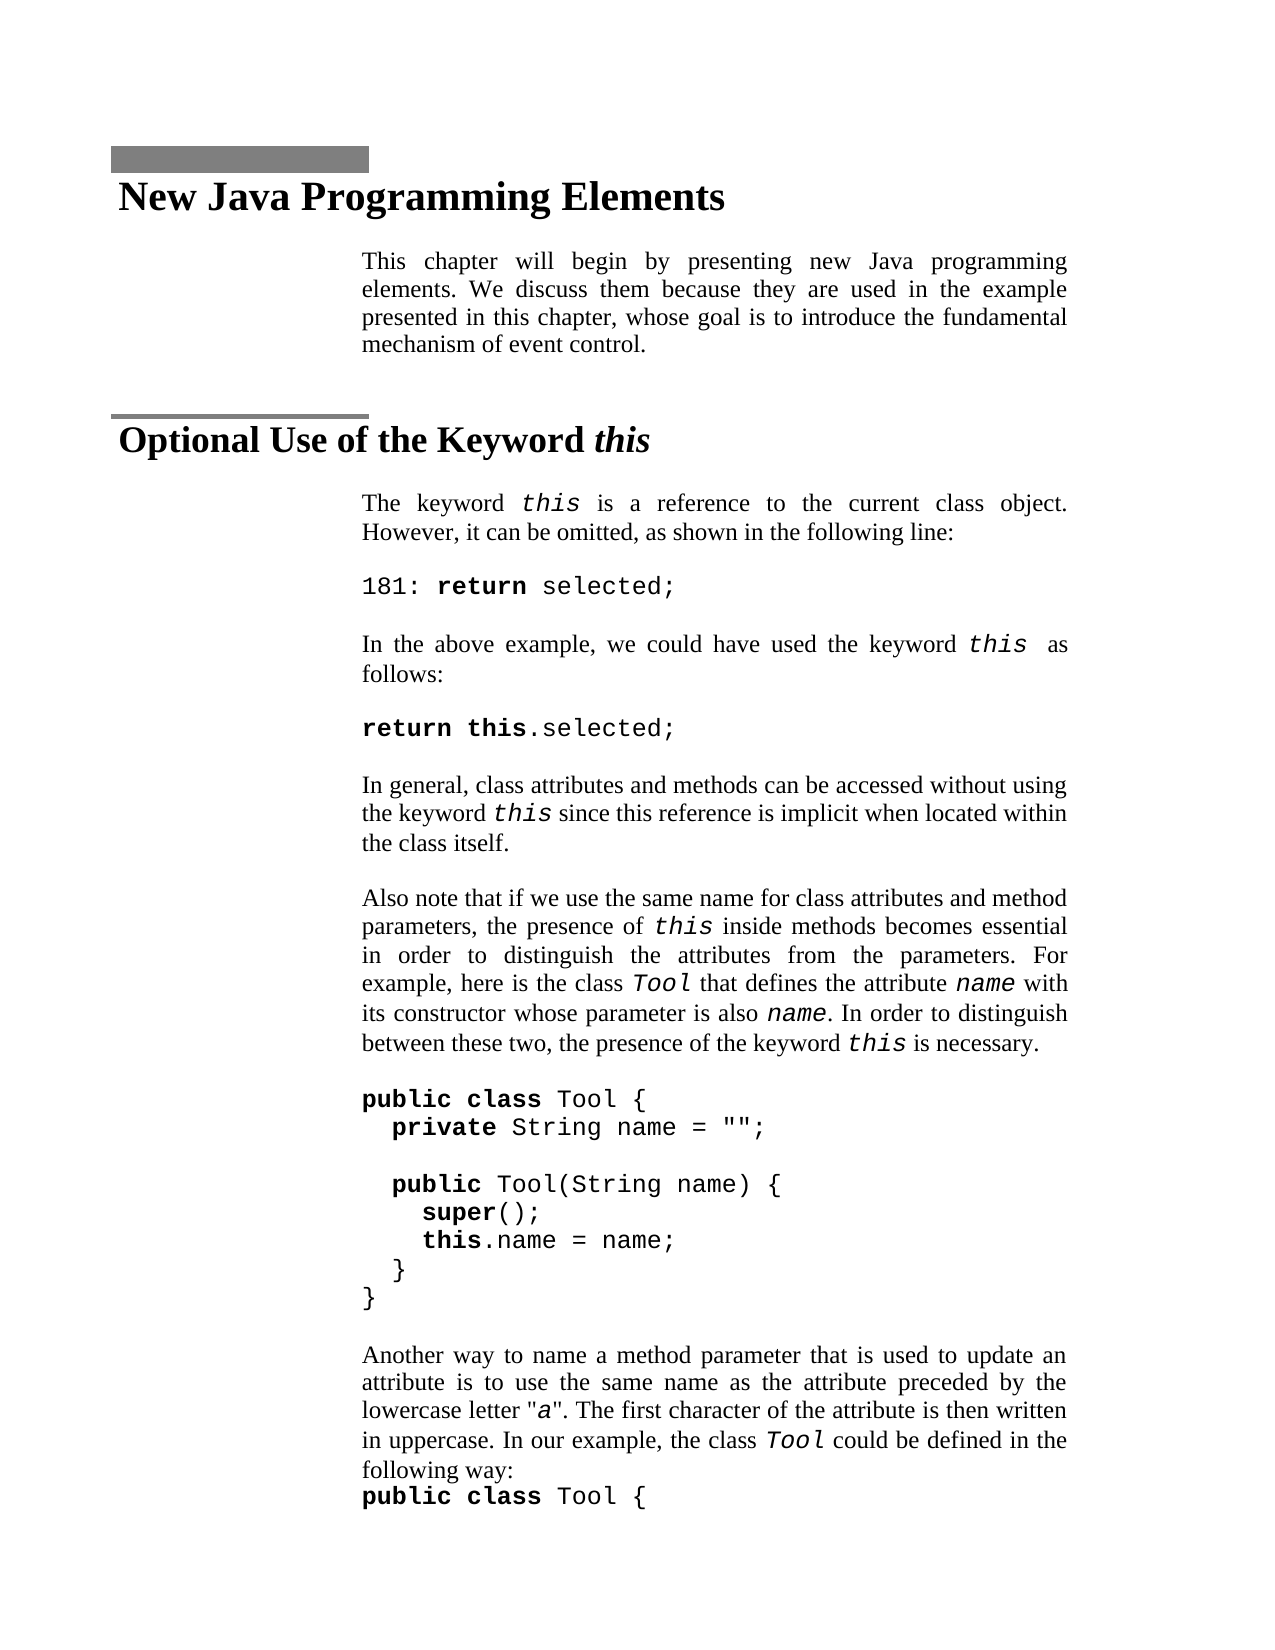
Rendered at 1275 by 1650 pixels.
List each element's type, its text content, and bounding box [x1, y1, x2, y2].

table_header [111, 1086, 354, 1313]
table_header This chapter will begin by presenting new Java programming elements. We discuss them because they are used in the example presented in this chapter, whose goal is to introduce the fundamental mechanism of event control. [354, 248, 1075, 358]
table_header [111, 489, 354, 546]
table_header [111, 715, 354, 743]
table_cell public class Tool { [354, 1484, 1075, 1512]
table_header [111, 884, 354, 1059]
table_header [111, 630, 354, 687]
text New Java Programming Elements [118, 173, 1157, 220]
table_cell [111, 1484, 354, 1512]
table_header The keyword this is a reference to the current class object. However, it can be omitted, as shown in the following line: [354, 489, 1075, 546]
table_header 181: return selected; [354, 574, 1075, 602]
table_header In the above example, we could have used the keyword this as follows: [354, 630, 1075, 687]
table_header [111, 1341, 354, 1483]
table_header return this.selected; [354, 715, 1075, 743]
table_header Also note that if we use the same name for class attributes and method parameters, the presence of this inside methods becomes essential in order to distinguish the attributes from the parameters. For example, here is the class Tool that defines the attribute name with its constructor whose parameter is also name. In order to distinguish between these two, the presence of the keyword this is necessary. [354, 884, 1075, 1059]
table_header Another way to name a method parameter that is used to update an attribute is to use the same name as the attribute preceded by the lowercase letter "a". The first character of the attribute is then written in uppercase. In our example, the class Tool could be defined in the following way: [354, 1341, 1075, 1483]
table_header [111, 248, 354, 358]
subtitle Optional Use of the Keyword this [118, 419, 1157, 461]
table_header [111, 574, 354, 602]
table_header [111, 771, 354, 856]
table_header In general, class attributes and methods can be accessed without using the keyword this since this reference is implicit when located within the class itself. [354, 771, 1075, 856]
table_header [111, 414, 369, 419]
table_header [111, 146, 369, 173]
table_header public class Tool { private String name = ""; public Tool(String name) { super(); this.name = name; } } [354, 1086, 1075, 1313]
